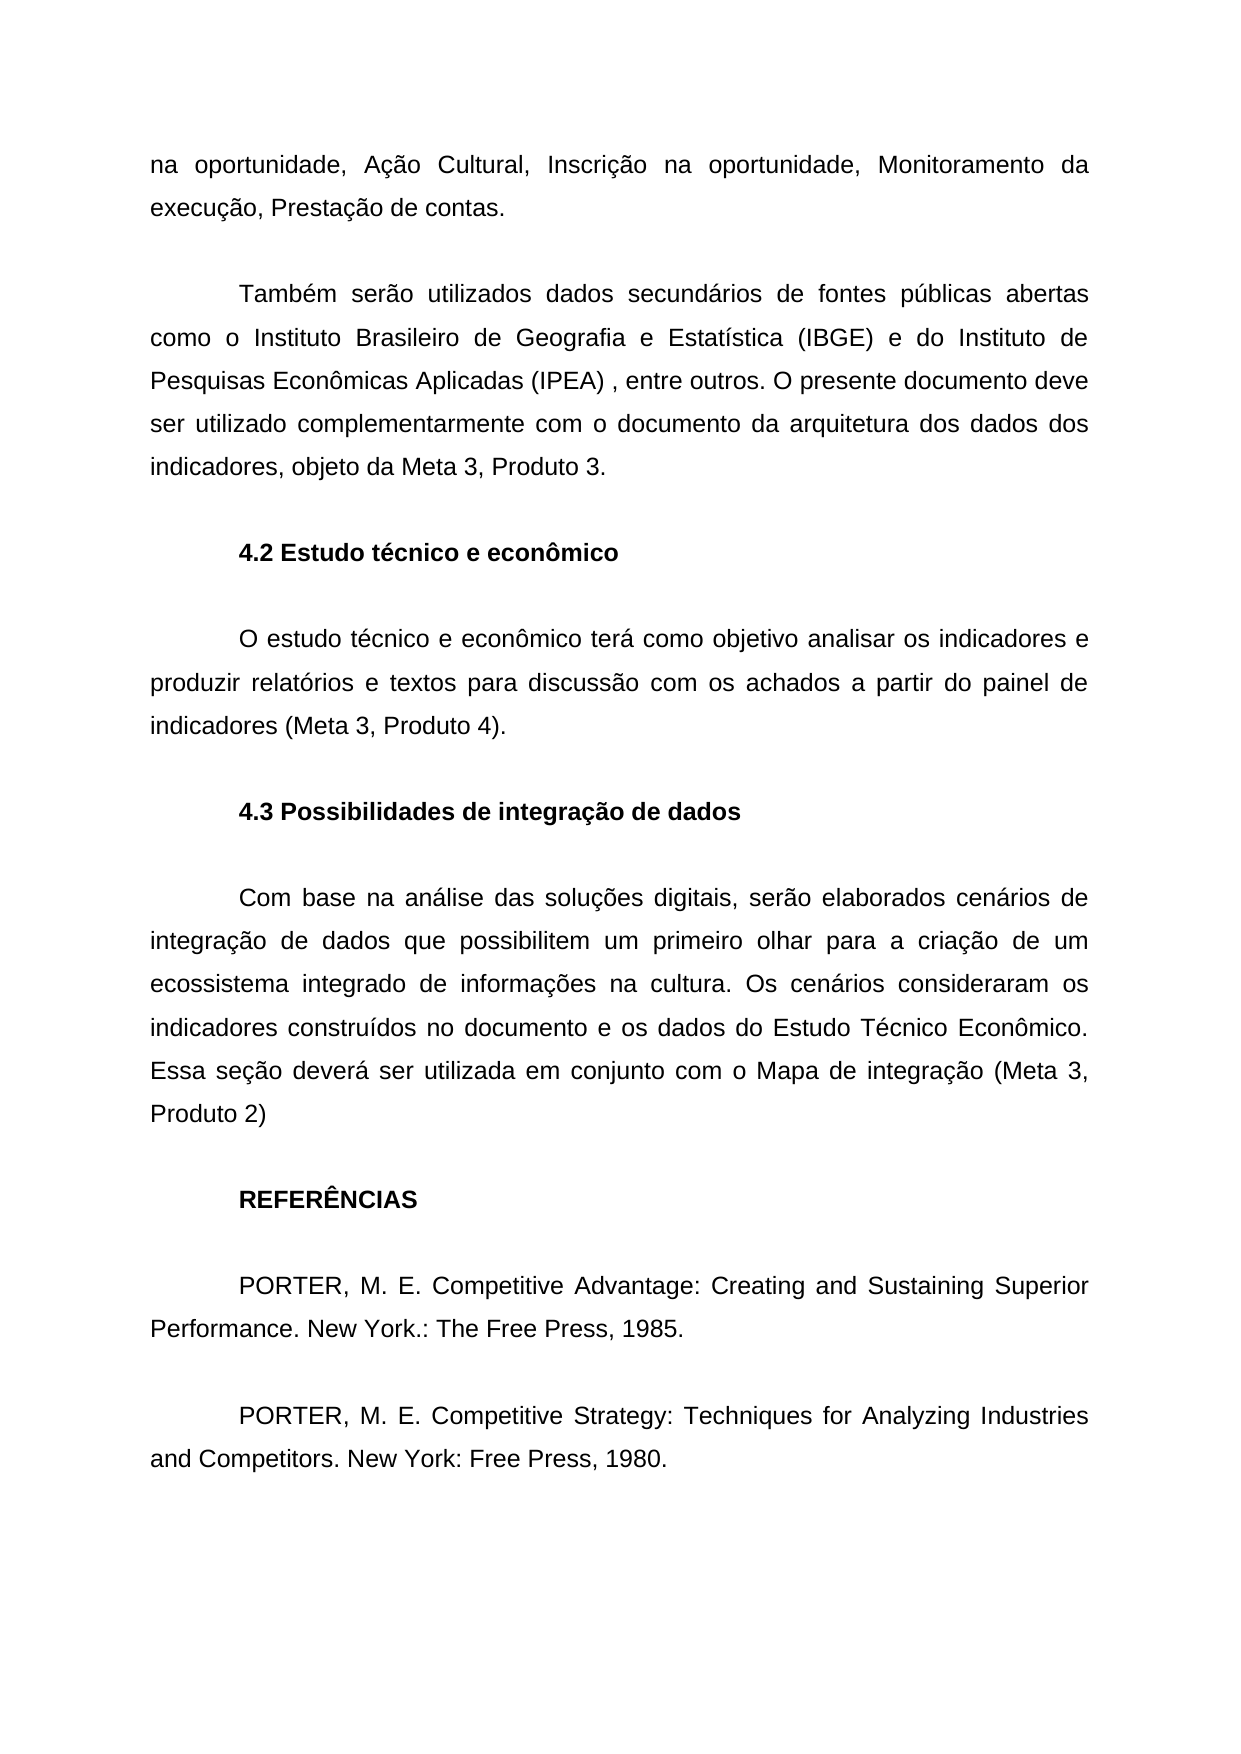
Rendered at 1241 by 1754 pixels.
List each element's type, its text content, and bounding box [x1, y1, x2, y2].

text Com base na análise das soluções digitais, serão elaborados cenários de integração de dados que possibilitem um primeiro olhar para a criação de um ecossistema integrado de informações na cultura. Os cenários consideraram os indicadores construídos no documento e os dados do Estudo Técnico Econômico. Essa seção deverá ser utilizada em conjunto com o Mapa de integração (Meta 3, Produto 2) [150, 883, 1090, 1127]
text na oportunidade, Ação Cultural, Inscrição na oportunidade, Monitoramento da execução, Prestação de contas. [150, 150, 1090, 222]
text PORTER, M. E. Competitive Advantage: Creating and Sustaining Superior Performance. New York.: The Free Press, 1985. [150, 1271, 1090, 1343]
text O estudo técnico e econômico terá como objetivo analisar os indicadores e produzir relatórios e textos para discussão com os achados a partir do painel de indicadores (Meta 3, Produto 4). [150, 624, 1090, 739]
text Também serão utilizados dados secundários de fontes públicas abertas como o Instituto Brasileiro de Geografia e Estatística (IBGE) e do Instituto de Pesquisas Econômicas Aplicadas (IPEA) , entre outros. O presente documento deve ser utilizado complementarmente com o documento da arquitetura dos dados dos indicadores, objeto da Meta 3, Produto 3. [150, 279, 1090, 481]
subtitle 4.2 Estudo técnico e econômico [150, 538, 1090, 567]
subtitle REFERÊNCIAS [150, 1185, 1090, 1214]
text PORTER, M. E. Competitive Strategy: Techniques for Analyzing Industries and Competitors. New York: Free Press, 1980. [150, 1401, 1090, 1472]
subtitle 4.3 Possibilidades de integração de dados [150, 797, 1090, 826]
